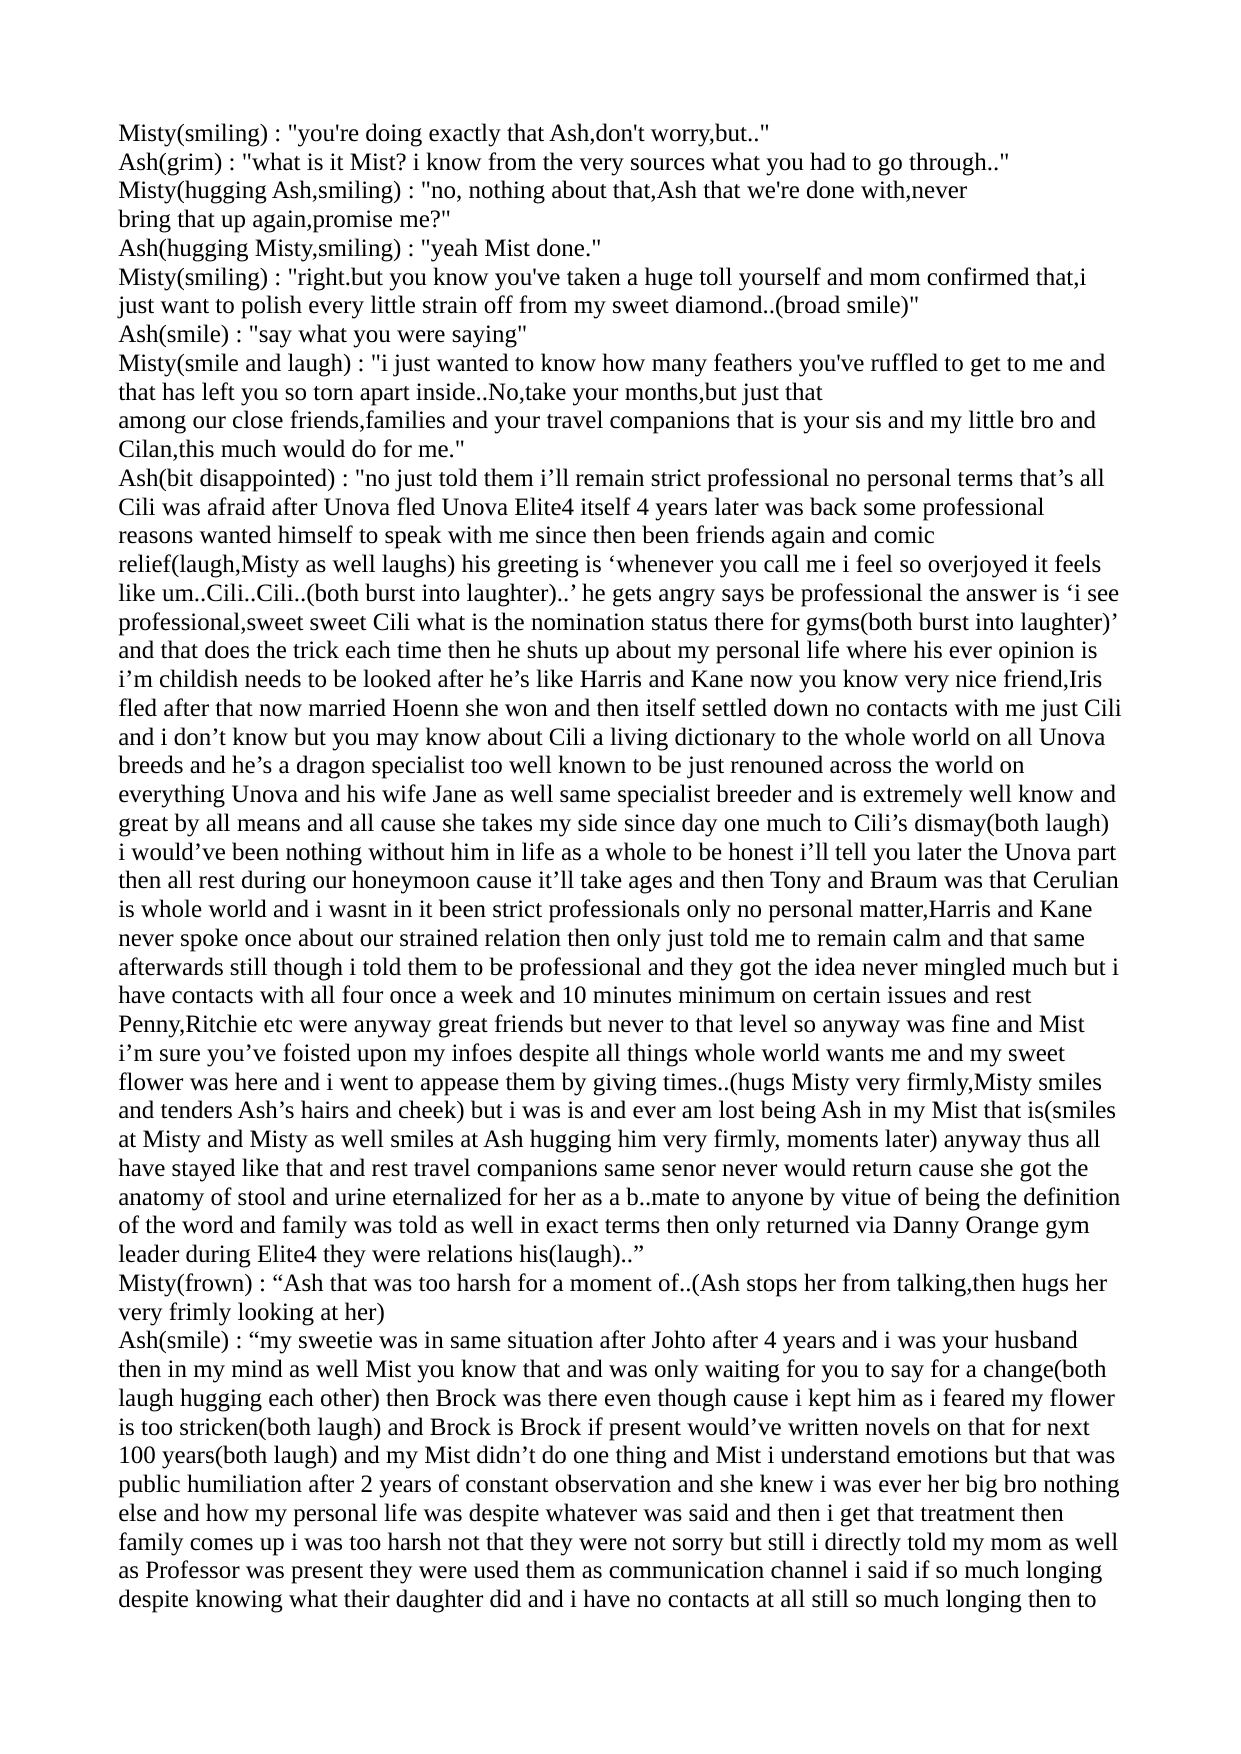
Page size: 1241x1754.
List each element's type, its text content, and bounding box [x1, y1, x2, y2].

text Misty(smiling) : "right.but you know you've taken a huge toll yourself and mom confirmed that,i just want to polish every little strain off from my sweet diamond..(broad smile)" [118, 262, 1122, 319]
text among our close friends,families and your travel companions that is your sis and my little bro and Cilan,this much would do for me." [118, 406, 1122, 463]
text Ash(smile) : “my sweetie was in same situation after Johto after 4 years and i was your husband then in my mind as well Mist you know that and was only waiting for you to say for a change(both laugh hugging each other) then Brock was there even though cause i kept him as i feared my flower is too stricken(both laugh) and Brock is Brock if present would’ve written novels on that for next 100 years(both laugh) and my Mist didn’t do one thing and Mist i understand emotions but that was public humiliation after 2 years of constant observation and she knew i was ever her big bro nothing else and how my personal life was despite whatever was said and then i get that treatment then family comes up i was too harsh not that they were not sorry but still i directly told my mom as well as Professor was present they were used them as communication channel i said if so much longing despite knowing what their daughter did and i have no contacts at all still so much longing then to [118, 1326, 1122, 1613]
text Ash(bit disappointed) : "no just told them i’ll remain strict professional no personal terms that’s all Cili was afraid after Unova fled Unova Elite4 itself 4 years later was back some professional reasons wanted himself to speak with me since then been friends again and comic relief(laugh,Misty as well laughs) his greeting is ‘whenever you call me i feel so overjoyed it feels like um..Cili..Cili..(both burst into laughter)..’ he gets angry says be professional the answer is ‘i see professional,sweet sweet Cili what is the nomination status there for gyms(both burst into laughter)’ and that does the trick each time then he shuts up about my personal life where his ever opinion is i’m childish needs to be looked after he’s like Harris and Kane now you know very nice friend,Iris fled after that now married Hoenn she won and then itself settled down no contacts with me just Cili and i don’t know but you may know about Cili a living dictionary to the whole world on all Unova breeds and he’s a dragon specialist too well known to be just renouned across the world on everything Unova and his wife Jane as well same specialist breeder and is extremely well know and great by all means and all cause she takes my side since day one much to Cili’s dismay(both laugh) i would’ve been nothing without him in life as a whole to be honest i’ll tell you later the Unova part then all rest during our honeymoon cause it’ll take ages and then Tony and Braum was that Cerulian is whole world and i wasnt in it been strict professionals only no personal matter,Harris and Kane never spoke once about our strained relation then only just told me to remain calm and that same afterwards still though i told them to be professional and they got the idea never mingled much but i have contacts with all four once a week and 10 minutes minimum on certain issues and rest Penny,Ritchie etc were anyway great friends but never to that level so anyway was fine and Mist i’m sure you’ve foisted upon my infoes despite all things whole world wants me and my sweet flower was here and i went to appease them by giving times..(hugs Misty very firmly,Misty smiles and tenders Ash’s hairs and cheek) but i was is and ever am lost being Ash in my Mist that is(smiles at Misty and Misty as well smiles at Ash hugging him very firmly, moments later) anyway thus all have stayed like that and rest travel companions same senor never would return cause she got the anatomy of stool and urine eternalized for her as a b..mate to anyone by vitue of being the definition of the word and family was told as well in exact terms then only returned via Danny Orange gym leader during Elite4 they were relations his(laugh)..” [118, 463, 1122, 1268]
text Misty(frown) : “Ash that was too harsh for a moment of..(Ash stops her from talking,then hugs her very frimly looking at her) [118, 1268, 1122, 1326]
text Ash(smile) : "say what you were saying" [118, 319, 1122, 348]
text Misty(hugging Ash,smiling) : "no, nothing about that,Ash that we're done with,never [118, 176, 1122, 204]
text that has left you so torn apart inside..No,take your months,but just that [118, 377, 1122, 406]
text Ash(hugging Misty,smiling) : "yeah Mist done." [118, 233, 1122, 262]
text bring that up again,promise me?" [118, 204, 1122, 233]
text Misty(smiling) : "you're doing exactly that Ash,don't worry,but.." [118, 118, 1122, 147]
text Ash(grim) : "what is it Mist? i know from the very sources what you had to go through.." [118, 147, 1122, 176]
text Misty(smile and laugh) : "i just wanted to know how many feathers you've ruffled to get to me and [118, 348, 1122, 377]
